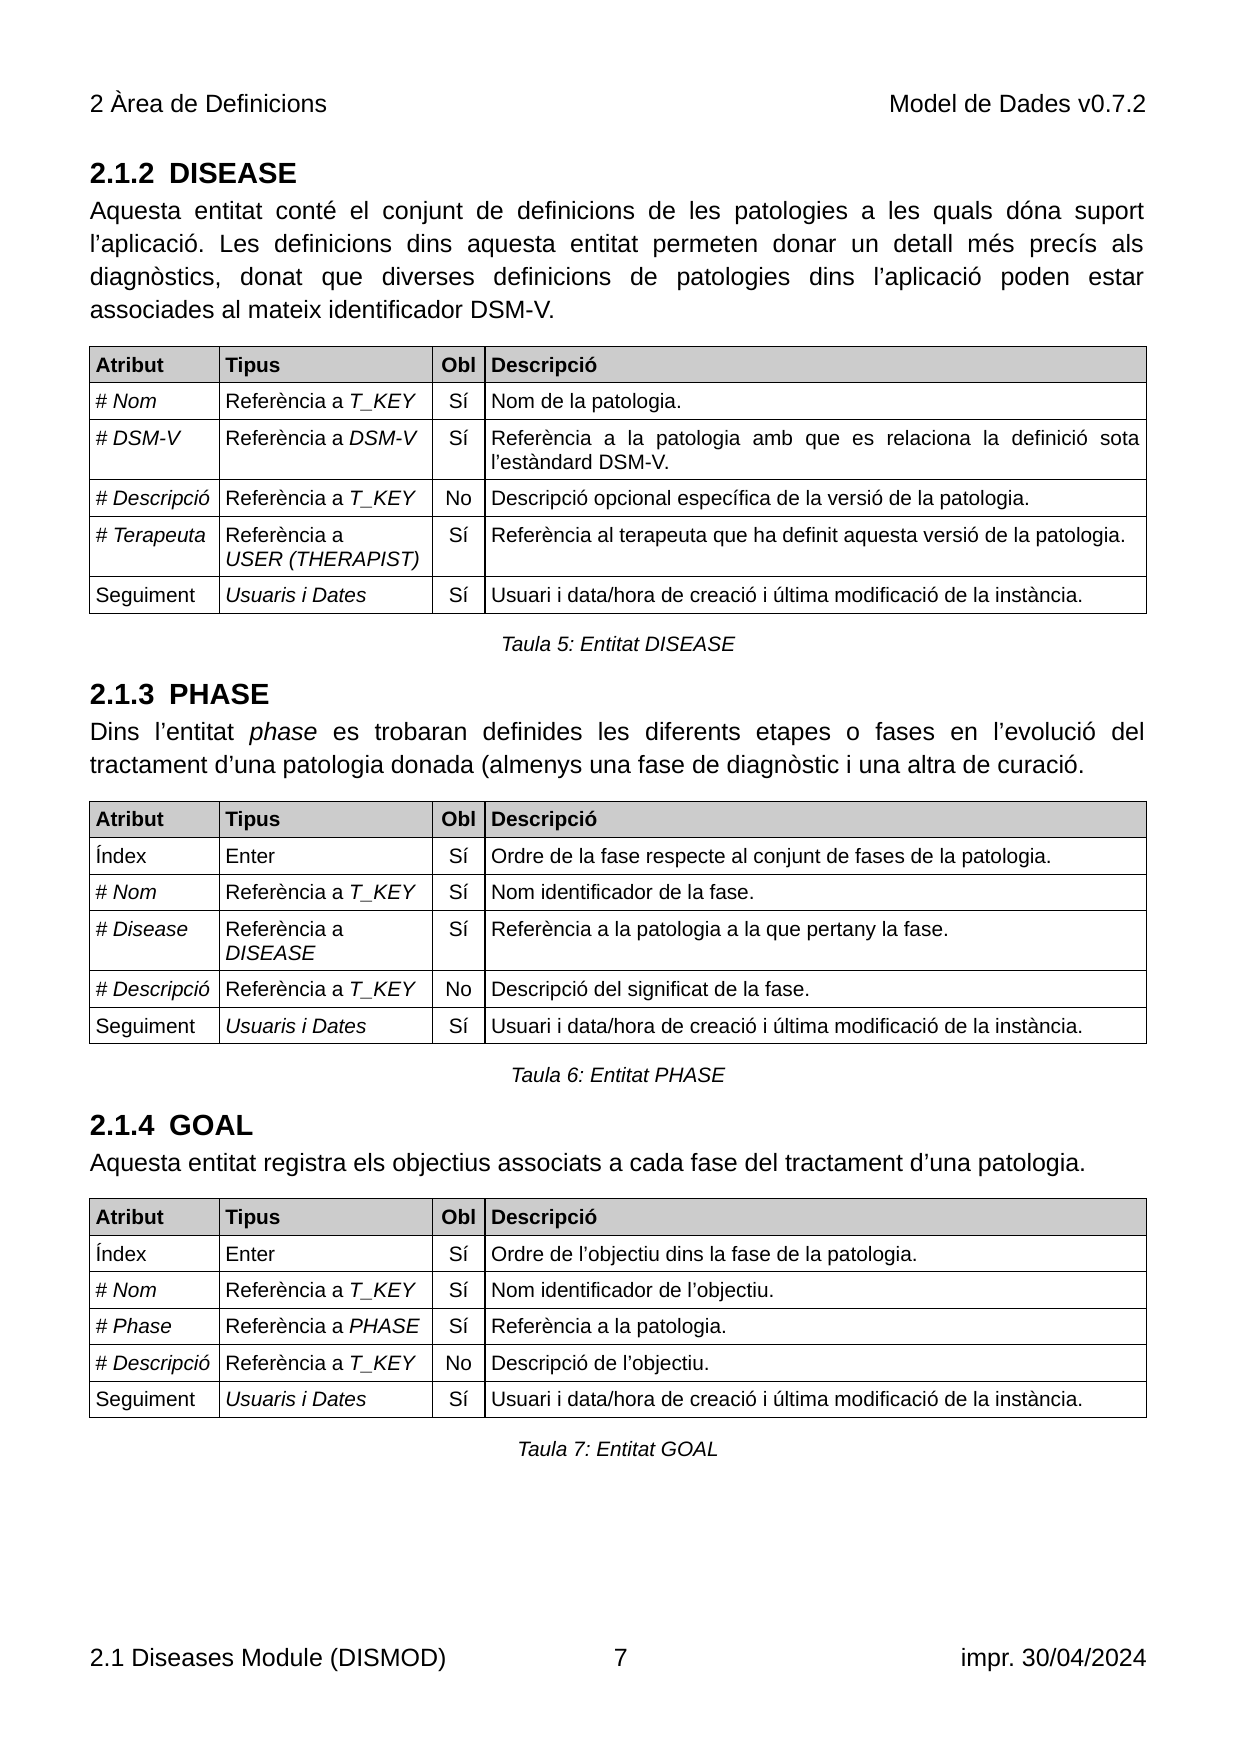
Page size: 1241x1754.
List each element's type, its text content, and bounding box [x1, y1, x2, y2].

table_cell No [433, 1345, 484, 1381]
table_header Tipus [220, 1199, 432, 1235]
table_cell No [433, 971, 484, 1007]
table_header Descripció [486, 347, 1146, 382]
table_cell # Phase [90, 1309, 219, 1344]
table_cell Usuaris i Dates [220, 1382, 432, 1417]
table_cell # Terapeuta [90, 517, 219, 576]
table_header Descripció [486, 802, 1146, 837]
table_cell Usuari i data/hora de creació i última modificació de la instància. [486, 1008, 1146, 1043]
table_cell Ordre de l’objectiu dins la fase de la patologia. [486, 1236, 1146, 1271]
table_cell Seguiment [90, 577, 219, 612]
table_cell Referència a DSM-V [220, 420, 432, 479]
table_cell Sí [433, 911, 484, 970]
table_cell # Nom [90, 875, 219, 910]
table_header Atribut [90, 1199, 219, 1235]
table_cell Usuari i data/hora de creació i última modificació de la instància. [486, 1382, 1146, 1417]
table_cell No [433, 480, 484, 516]
table_cell # Descripció [90, 480, 219, 516]
table_cell Seguiment [90, 1008, 219, 1043]
table_cell Índex [90, 838, 219, 873]
table_cell Referència a T_KEY [220, 971, 432, 1007]
text Dins l’entitat phase es trobaran definides les diferents etapes o fases en l’evolució del tractament d’una patologia donada (almenys una fase de diagnòstic i una altra de curació. [89, 717, 1146, 778]
table_cell Usuaris i Dates [220, 1008, 432, 1043]
table_cell Usuari i data/hora de creació i última modificació de la instància. [486, 577, 1146, 612]
table_cell Sí [433, 383, 484, 419]
table_cell Referència a la patologia amb que es relaciona la definició sota l’estàndard DSM-V. [486, 420, 1146, 479]
table_header Obl [433, 1199, 484, 1235]
table_cell # Disease [90, 911, 219, 970]
table_cell Referència al terapeuta que ha definit aquesta versió de la patologia. [486, 517, 1146, 576]
table_cell Índex [90, 1236, 219, 1271]
table_cell Nom de la patologia. [486, 383, 1146, 419]
table_cell Enter [220, 1236, 432, 1271]
text Aquesta entitat registra els objectius associats a cada fase del tractament d’una patologia. [89, 1147, 1146, 1176]
table_cell Nom identificador de l’objectiu. [486, 1272, 1146, 1308]
table_cell Sí [433, 1236, 484, 1271]
table_cell Referència a USER (THERAPIST) [220, 517, 432, 576]
table_cell Usuaris i Dates [220, 577, 432, 612]
table_cell Enter [220, 838, 432, 873]
table_cell # Descripció [90, 1345, 219, 1381]
table_cell Sí [433, 517, 484, 576]
table_header Obl [433, 802, 484, 837]
table_cell # Nom [90, 383, 219, 419]
table_cell Sí [433, 577, 484, 612]
table_cell Sí [433, 420, 484, 479]
text Aquesta entitat conté el conjunt de definicions de les patologies a les quals dóna suport l’aplicació. Les definicions dins aquesta entitat permeten donar un detall més precís als diagnòstics, donat que diverses definicions de patologies dins l’aplicació poden estar associades al mateix identificador DSM-V. [89, 196, 1146, 324]
table_cell Descripció de l’objectiu. [486, 1345, 1146, 1381]
table_header Atribut [90, 347, 219, 382]
table_cell Referència a T_KEY [220, 480, 432, 516]
subtitle DISEASE [89, 157, 1146, 190]
table_cell Nom identificador de la fase. [486, 875, 1146, 910]
subtitle GOAL [89, 1108, 1146, 1142]
table_cell Referència a la patologia a la que pertany la fase. [486, 911, 1146, 970]
text Taula 6: Entitat PHASE [89, 1063, 1146, 1087]
table_header Tipus [220, 347, 432, 382]
table_cell Descripció del significat de la fase. [486, 971, 1146, 1007]
table_header Tipus [220, 802, 432, 837]
table_cell Sí [433, 1309, 484, 1344]
table_cell Referència a T_KEY [220, 383, 432, 419]
table_cell Referència a la patologia. [486, 1309, 1146, 1344]
table_cell Referència a T_KEY [220, 875, 432, 910]
table_cell # DSM-V [90, 420, 219, 479]
table_header Atribut [90, 802, 219, 837]
table_cell Descripció opcional específica de la versió de la patologia. [486, 480, 1146, 516]
table_cell Referència a DISEASE [220, 911, 432, 970]
text Taula 5: Entitat DISEASE [89, 632, 1146, 656]
table_header Descripció [486, 1199, 1146, 1235]
table_cell Sí [433, 1382, 484, 1417]
subtitle PHASE [89, 677, 1146, 711]
table_cell Sí [433, 838, 484, 873]
table_cell Sí [433, 1008, 484, 1043]
table_cell Referència a T_KEY [220, 1272, 432, 1308]
table_cell Sí [433, 1272, 484, 1308]
table_cell Referència a T_KEY [220, 1345, 432, 1381]
table_cell # Descripció [90, 971, 219, 1007]
text Taula 7: Entitat GOAL [89, 1436, 1146, 1460]
table_cell Sí [433, 875, 484, 910]
table_cell Referència a PHASE [220, 1309, 432, 1344]
table_header Obl [433, 347, 484, 382]
table_cell Seguiment [90, 1382, 219, 1417]
table_cell # Nom [90, 1272, 219, 1308]
table_cell Ordre de la fase respecte al conjunt de fases de la patologia. [486, 838, 1146, 873]
